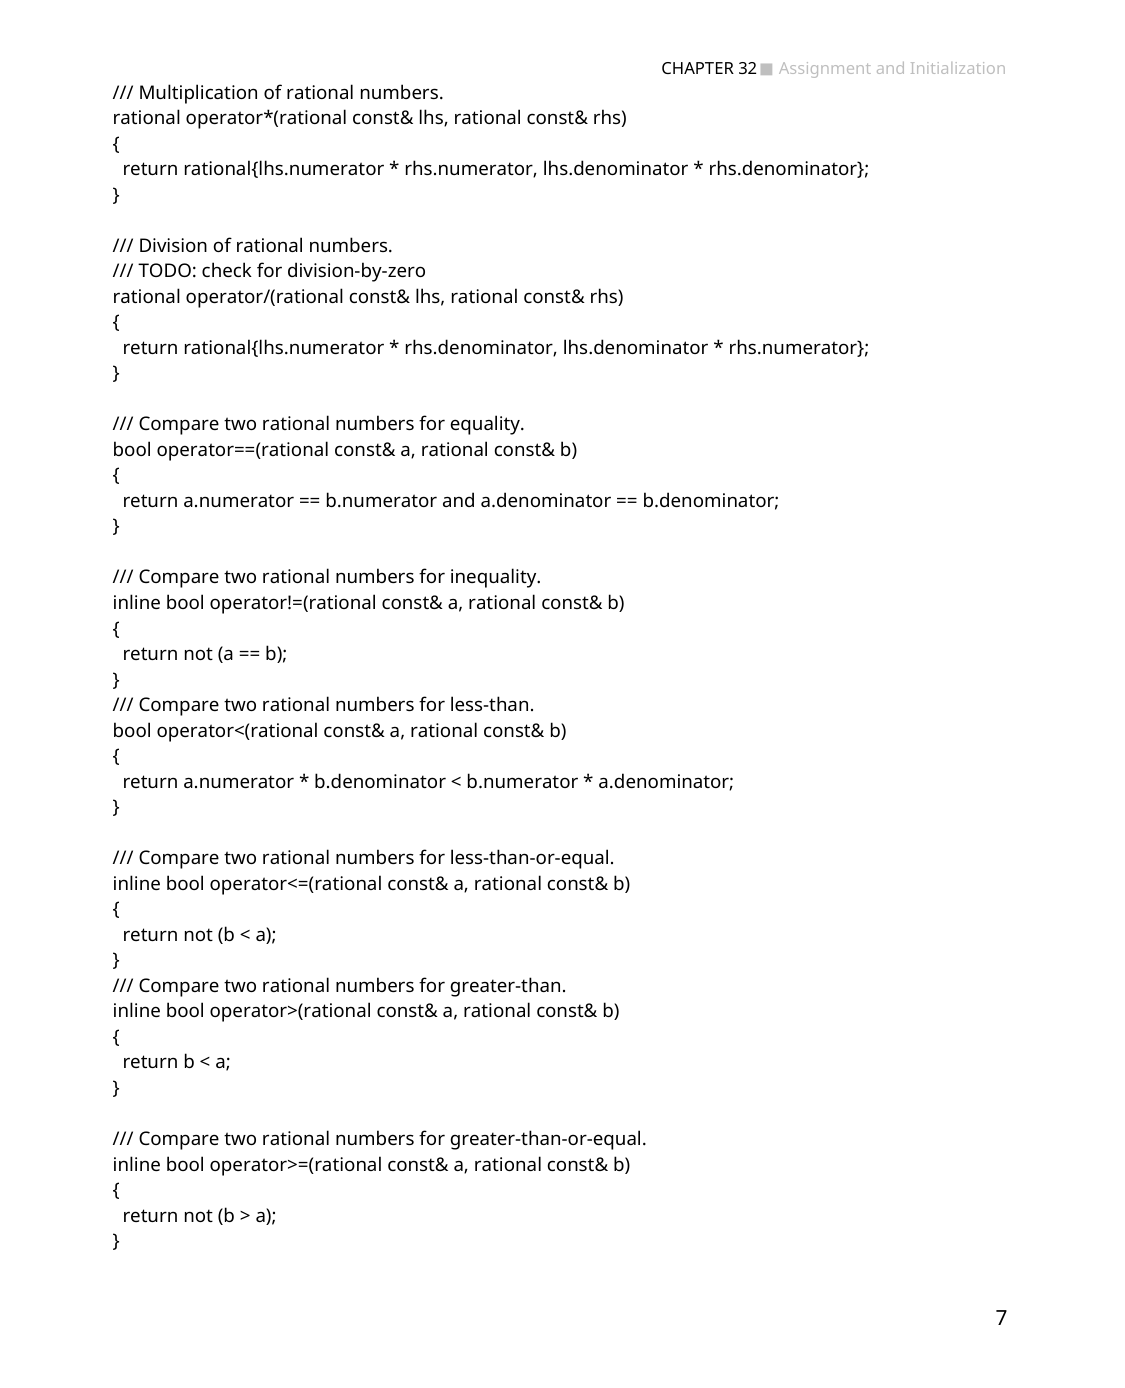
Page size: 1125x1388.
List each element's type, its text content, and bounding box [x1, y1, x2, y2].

text { [112, 130, 1012, 156]
text /// Compare two rational numbers for greater-than. [112, 972, 1012, 998]
text /// Compare two rational numbers for less-than. [112, 691, 1012, 717]
text } [112, 513, 1012, 538]
text return rational{lhs.numerator * rhs.numerator, lhs.denominator * rhs.denominator}; [112, 156, 1012, 181]
text return b < a; [112, 1049, 1012, 1074]
text bool operator==(rational const& a, rational const& b) [112, 436, 1012, 462]
text rational operator/(rational const& lhs, rational const& rhs) [112, 283, 1012, 309]
text return not (b < a); [112, 921, 1012, 947]
text /// TODO: check for division-by-zero [112, 258, 1012, 283]
text return not (a == b); [112, 640, 1012, 666]
text } [112, 1074, 1012, 1100]
text return a.numerator == b.numerator and a.denominator == b.denominator; [112, 487, 1012, 513]
text return a.numerator * b.denominator < b.numerator * a.denominator; [112, 768, 1012, 793]
text } [112, 1227, 1012, 1253]
text } [112, 666, 1012, 691]
text inline bool operator!=(rational const& a, rational const& b) [112, 589, 1012, 615]
text /// Multiplication of rational numbers. [112, 79, 1012, 104]
text /// Compare two rational numbers for greater-than-or-equal. [112, 1125, 1012, 1151]
text } [112, 360, 1012, 385]
text rational operator*(rational const& lhs, rational const& rhs) [112, 104, 1012, 130]
text /// Compare two rational numbers for inequality. [112, 564, 1012, 589]
text { [112, 615, 1012, 640]
text /// Division of rational numbers. [112, 232, 1012, 258]
text /// Compare two rational numbers for less-than-or-equal. [112, 844, 1012, 870]
text } [112, 181, 1012, 207]
text inline bool operator>=(rational const& a, rational const& b) [112, 1151, 1012, 1176]
text return rational{lhs.numerator * rhs.denominator, lhs.denominator * rhs.numerator}; [112, 334, 1012, 360]
text /// Compare two rational numbers for equality. [112, 411, 1012, 436]
text } [112, 947, 1012, 972]
text } [112, 793, 1012, 819]
text { [112, 742, 1012, 768]
text { [112, 896, 1012, 921]
text inline bool operator<=(rational const& a, rational const& b) [112, 870, 1012, 896]
text { [112, 1176, 1012, 1202]
text inline bool operator>(rational const& a, rational const& b) [112, 998, 1012, 1023]
text return not (b > a); [112, 1202, 1012, 1227]
text { [112, 1023, 1012, 1049]
text { [112, 309, 1012, 334]
text { [112, 462, 1012, 487]
text bool operator<(rational const& a, rational const& b) [112, 717, 1012, 742]
